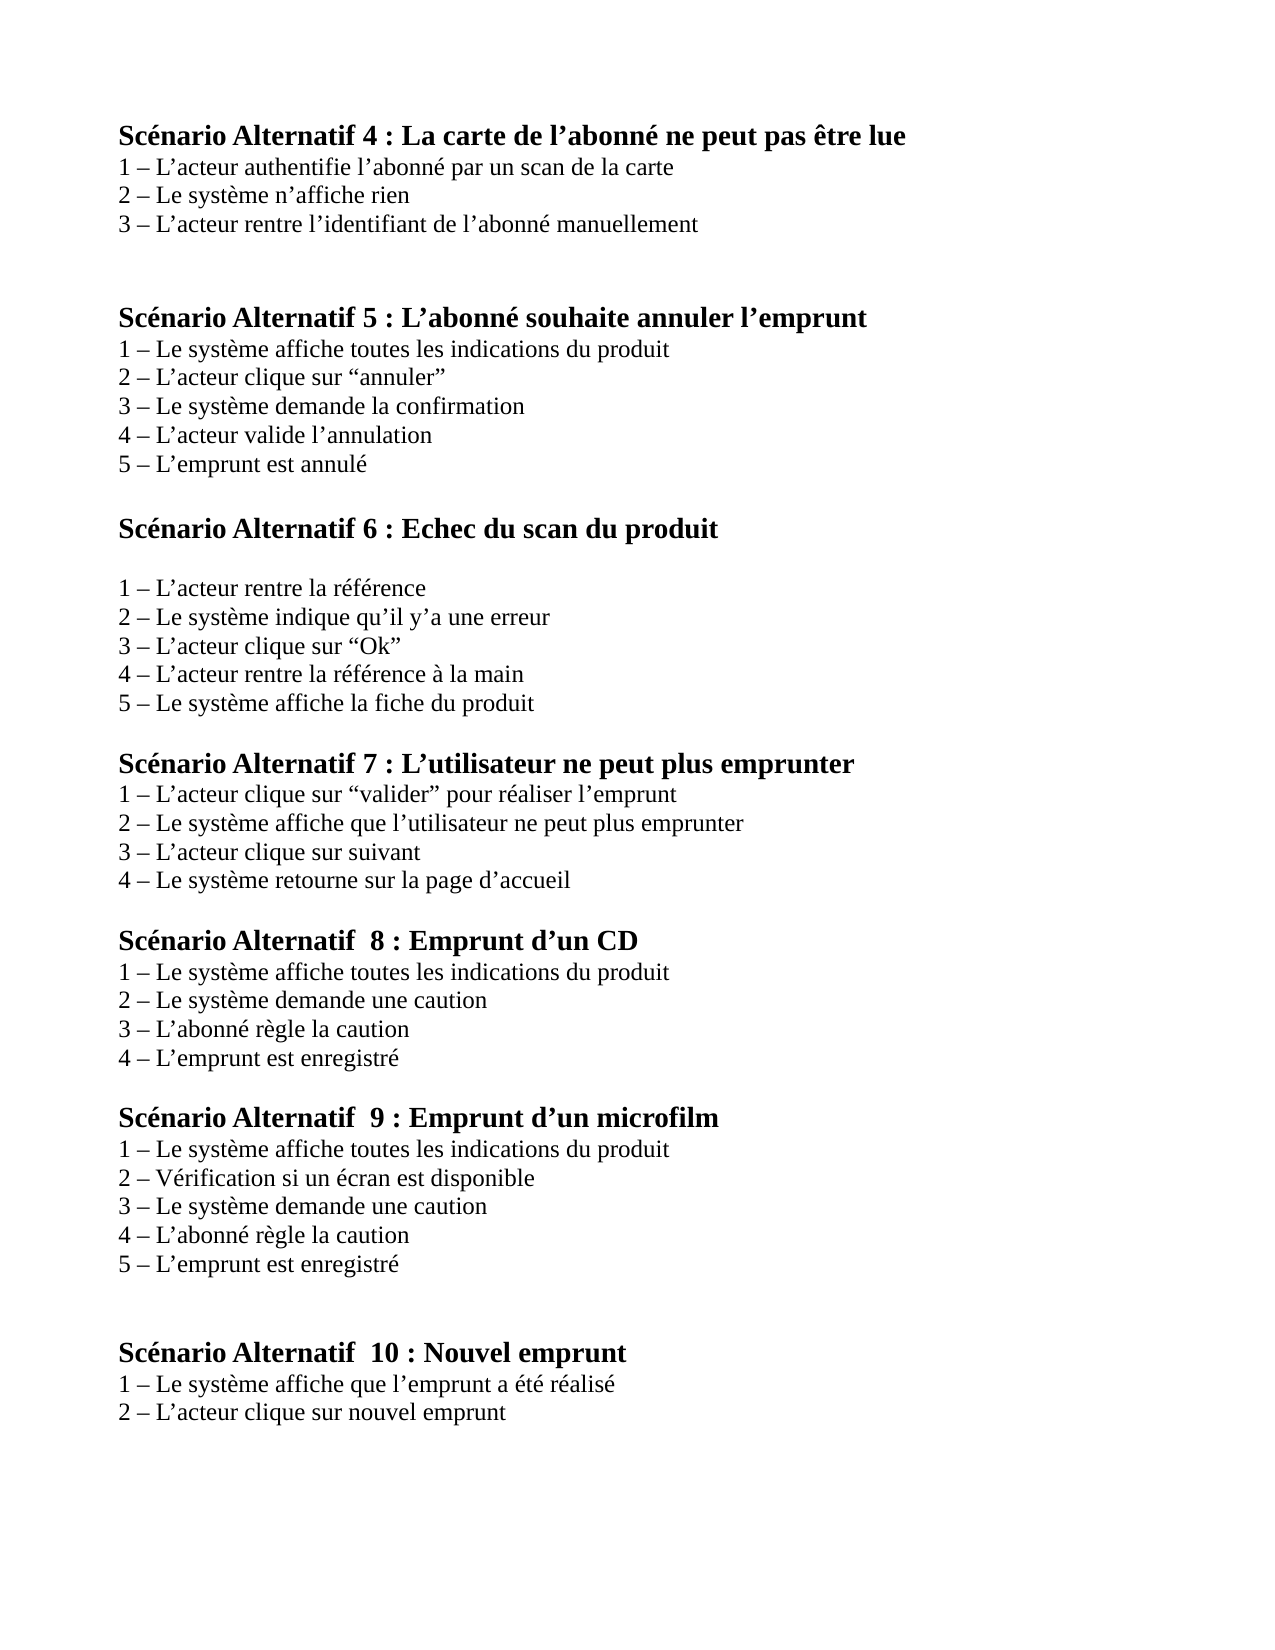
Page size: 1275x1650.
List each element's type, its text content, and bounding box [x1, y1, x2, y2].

text Scénario Alternatif 6 : Echec du scan du produit [118, 511, 1157, 544]
text 1 – Le système affiche que l’emprunt a été réalisé [118, 1369, 1157, 1397]
text Scénario Alternatif 4 : La carte de l’abonné ne peut pas être lue [118, 118, 1157, 152]
text Scénario Alternatif 8 : Emprunt d’un CD [118, 923, 1157, 957]
text 3 – L’acteur clique sur suivant [118, 837, 1157, 866]
text 3 – L’acteur clique sur “Ok” [118, 631, 1157, 659]
text 4 – L’acteur valide l’annulation [118, 420, 1157, 449]
text 2 – Le système indique qu’il y’a une erreur [118, 602, 1157, 631]
text 3 – L’acteur rentre l’identifiant de l’abonné manuellement [118, 209, 1157, 238]
text 4 – L’abonné règle la caution [118, 1220, 1157, 1249]
text 3 – L’abonné règle la caution [118, 1014, 1157, 1043]
text 5 – Le système affiche la fiche du produit [118, 688, 1157, 717]
text 4 – L’emprunt est enregistré [118, 1043, 1157, 1072]
text Scénario Alternatif 5 : L’abonné souhaite annuler l’emprunt [118, 300, 1157, 334]
text 1 – Le système affiche toutes les indications du produit [118, 957, 1157, 985]
text 1 – Le système affiche toutes les indications du produit [118, 334, 1157, 362]
text 2 – Le système n’affiche rien [118, 180, 1157, 209]
text 2 – Le système affiche que l’utilisateur ne peut plus emprunter [118, 808, 1157, 837]
text Scénario Alternatif 9 : Emprunt d’un microfilm [118, 1100, 1157, 1134]
text 4 – L’acteur rentre la référence à la main [118, 659, 1157, 688]
text 1 – Le système affiche toutes les indications du produit [118, 1134, 1157, 1163]
text 5 – L’emprunt est enregistré [118, 1249, 1157, 1278]
text Scénario Alternatif 10 : Nouvel emprunt [118, 1335, 1157, 1369]
text 2 – Vérification si un écran est disponible [118, 1163, 1157, 1191]
text 2 – L’acteur clique sur nouvel emprunt [118, 1397, 1157, 1426]
text 1 – L’acteur clique sur “valider” pour réaliser l’emprunt [118, 779, 1157, 808]
text 2 – Le système demande une caution [118, 985, 1157, 1014]
text 1 – L’acteur rentre la référence [118, 573, 1157, 602]
text 3 – Le système demande la confirmation [118, 391, 1157, 420]
text 1 – L’acteur authentifie l’abonné par un scan de la carte [118, 152, 1157, 180]
text 4 – Le système retourne sur la page d’accueil [118, 866, 1157, 894]
text 5 – L’emprunt est annulé [118, 449, 1157, 477]
text 3 – Le système demande une caution [118, 1191, 1157, 1220]
text Scénario Alternatif 7 : L’utilisateur ne peut plus emprunter [118, 746, 1157, 779]
text 2 – L’acteur clique sur “annuler” [118, 362, 1157, 391]
